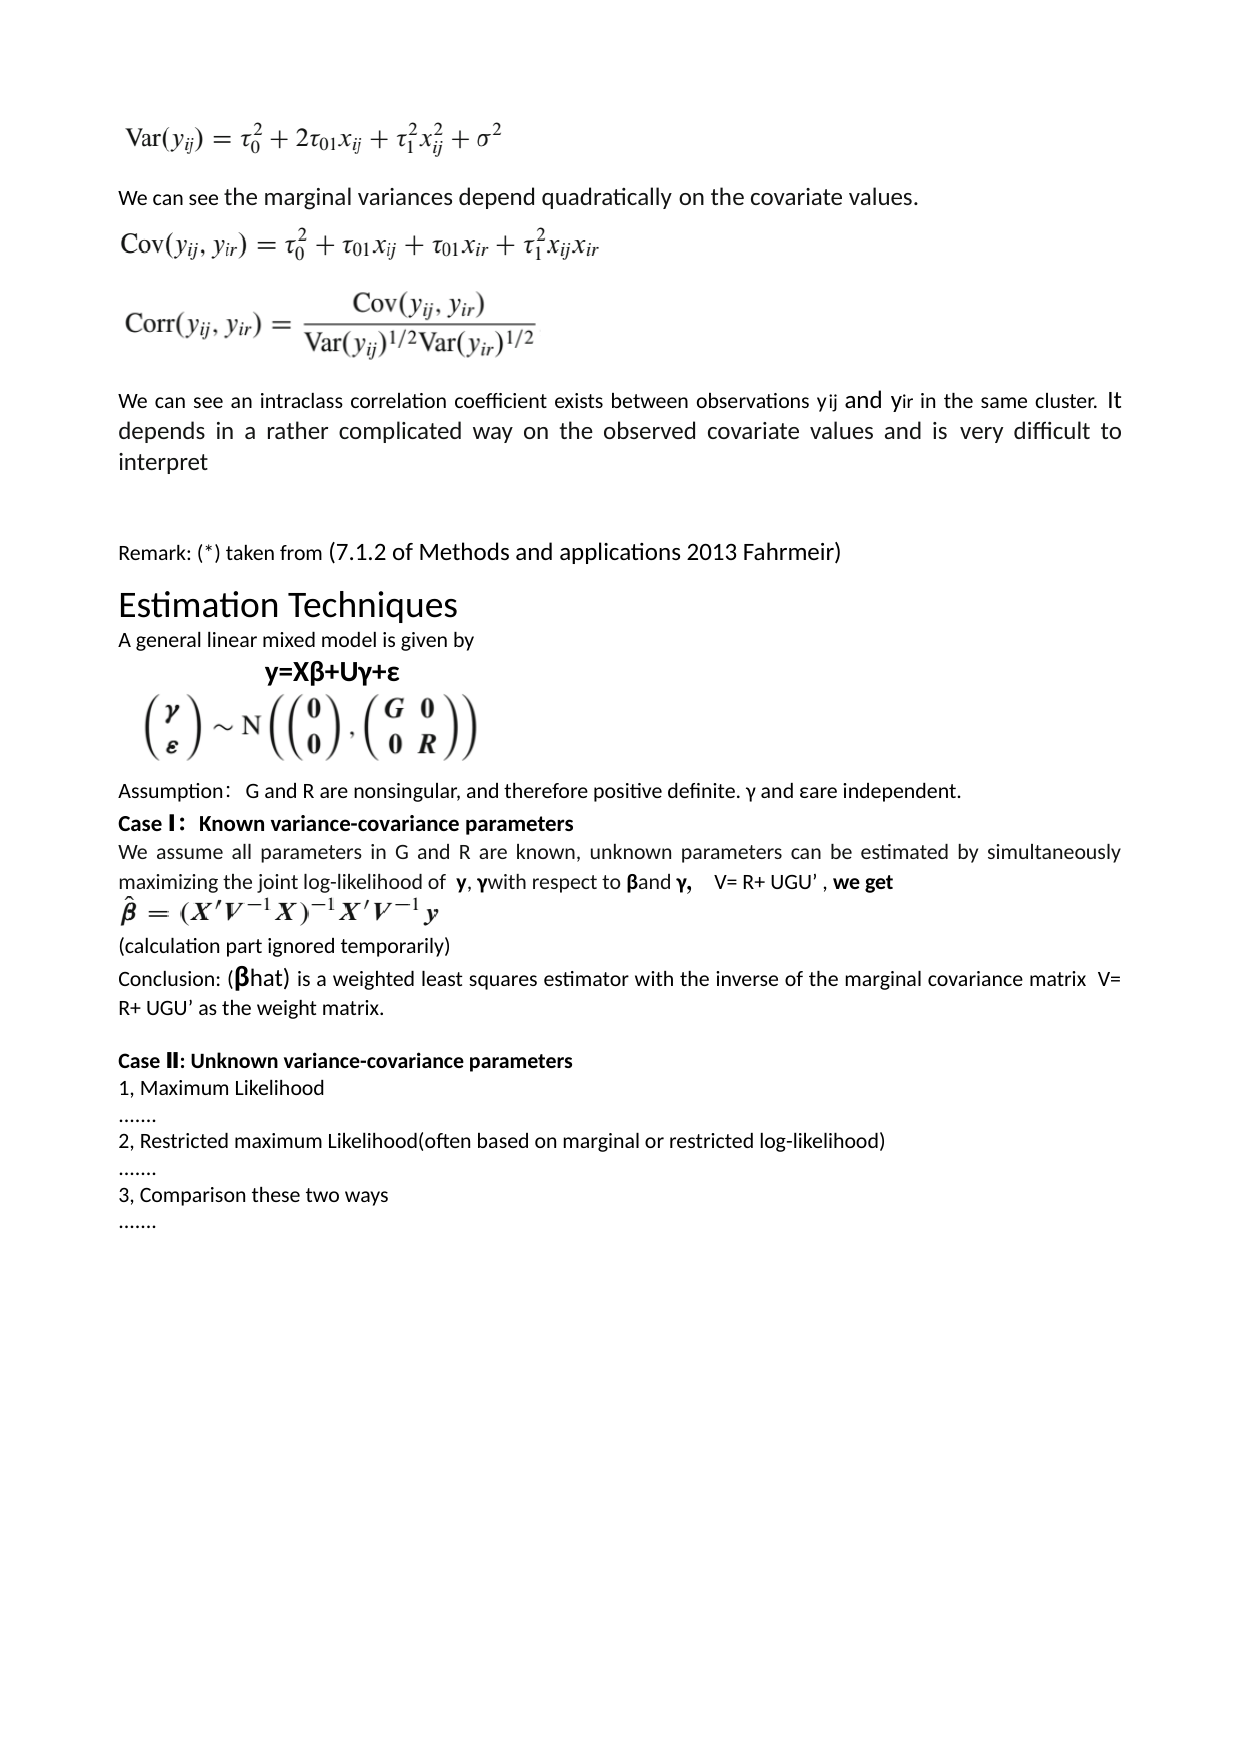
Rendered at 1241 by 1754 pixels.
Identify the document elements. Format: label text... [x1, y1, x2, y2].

text We can see the marginal variances depend quadratically on the covariate values. [118, 180, 1122, 212]
text 2, Restricted maximum Likelihood(often based on marginal or restricted log-likelihood) [118, 1127, 1122, 1154]
text ....... [118, 1207, 1122, 1234]
text Conclusion: (βhat) is a weighted least squares estimator with the inverse of the marginal covariance matrix V= R+ UGU’ as the weight matrix. [118, 958, 1122, 1021]
text Assumption：G and R are nonsingular, and therefore positive definite. γ and εare independent. [118, 773, 1122, 805]
picture [118, 285, 540, 364]
text We can see an intraclass correlation coefficient exists between observations yij and yir in the same cluster. It depends in a rather complicated way on the observed covariate values and is very difficult to interpret [118, 383, 1122, 477]
text Case Ⅱ: Unknown variance-covariance parameters [118, 1047, 1122, 1074]
text (calculation part ignored temporarily) [118, 932, 1122, 958]
text We assume all parameters in G and R are known, unknown parameters can be estimated by simultaneously maximizing the joint log-likelihood of y, γwith respect to βand γ， V= R+ UGU’ , we get [118, 838, 1122, 896]
picture [118, 226, 604, 266]
text 1, Maximum Likelihood [118, 1074, 1122, 1101]
text 3, Comparison these two ways [118, 1181, 1122, 1207]
text Remark: (*) taken from (7.1.2 of Methods and applications 2013 Fahrmeir) [118, 535, 1122, 566]
text y=Xβ+Uγ+ε [118, 653, 1122, 689]
text Case Ⅰ：Known variance-covariance parameters [118, 805, 1122, 838]
picture [118, 118, 503, 161]
text A general linear mixed model is given by [118, 627, 1122, 653]
text Estimation Techniques [118, 581, 1122, 627]
text ....... [118, 1101, 1122, 1127]
text ....... [118, 1154, 1122, 1181]
